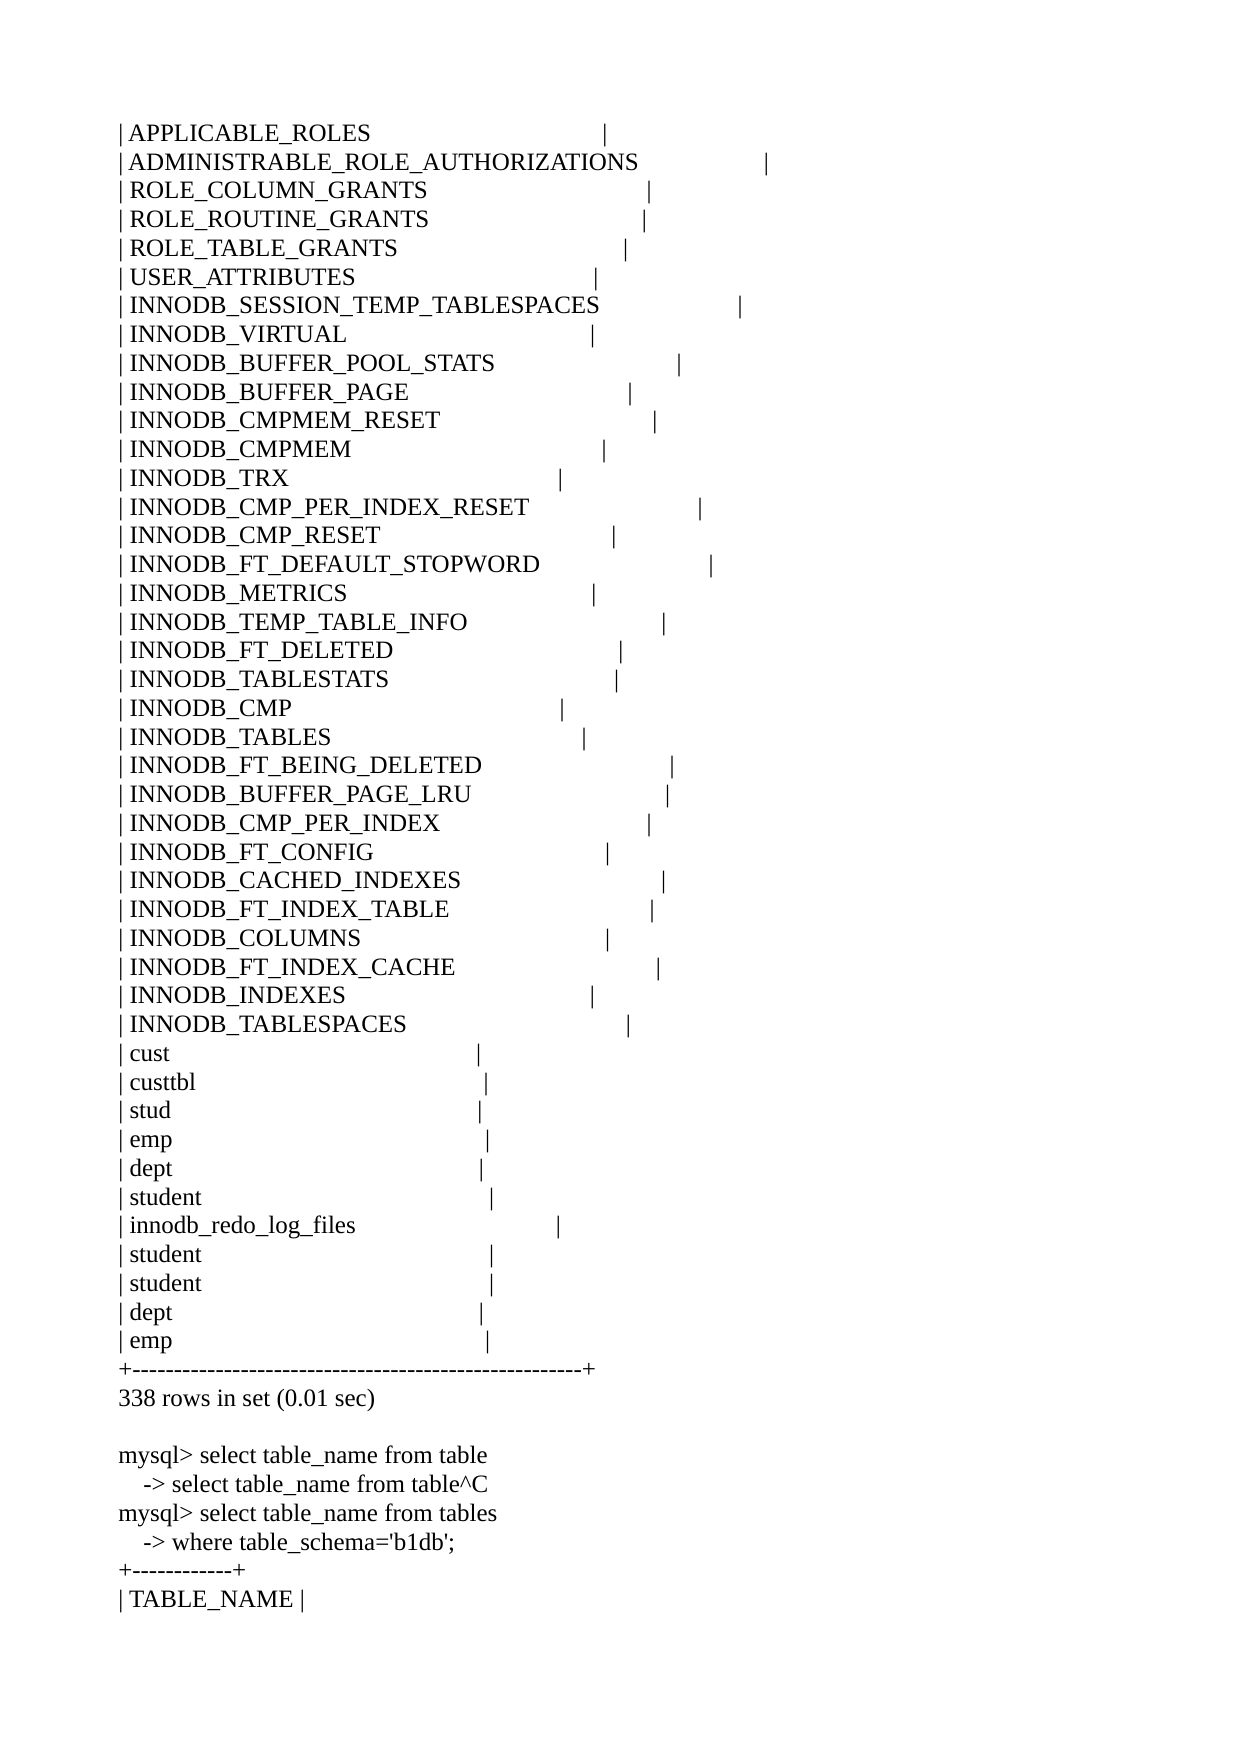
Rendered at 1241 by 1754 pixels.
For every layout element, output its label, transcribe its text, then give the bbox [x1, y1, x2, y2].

text | INNODB_FT_DELETED | [118, 636, 1122, 664]
text | INNODB_BUFFER_PAGE_LRU | [118, 779, 1122, 808]
text | INNODB_FT_INDEX_TABLE | [118, 894, 1122, 923]
text | dept | [118, 1153, 1122, 1182]
text | ROLE_ROUTINE_GRANTS | [118, 204, 1122, 233]
text mysql> select table_name from tables [118, 1498, 1122, 1527]
text | USER_ATTRIBUTES | [118, 262, 1122, 291]
text | innodb_redo_log_files | [118, 1211, 1122, 1239]
text | INNODB_TABLESTATS | [118, 664, 1122, 693]
text | INNODB_METRICS | [118, 578, 1122, 607]
text | INNODB_INDEXES | [118, 981, 1122, 1009]
text | student | [118, 1182, 1122, 1211]
text | INNODB_CMP | [118, 693, 1122, 722]
text | INNODB_TEMP_TABLE_INFO | [118, 607, 1122, 636]
text -> select table_name from table^C [118, 1469, 1122, 1498]
text | INNODB_CACHED_INDEXES | [118, 866, 1122, 894]
text | INNODB_CMPMEM | [118, 434, 1122, 463]
text | emp | [118, 1326, 1122, 1354]
text | INNODB_FT_DEFAULT_STOPWORD | [118, 549, 1122, 578]
text | INNODB_TABLESPACES | [118, 1009, 1122, 1038]
text | custtbl | [118, 1067, 1122, 1096]
text | INNODB_SESSION_TEMP_TABLESPACES | [118, 291, 1122, 319]
text | student | [118, 1239, 1122, 1268]
text | INNODB_FT_BEING_DELETED | [118, 751, 1122, 779]
text | INNODB_CMP_PER_INDEX | [118, 808, 1122, 837]
text | student | [118, 1268, 1122, 1297]
text | ADMINISTRABLE_ROLE_AUTHORIZATIONS | [118, 147, 1122, 176]
text | INNODB_COLUMNS | [118, 923, 1122, 952]
text +------------+ [118, 1556, 1122, 1584]
text mysql> select table_name from table [118, 1441, 1122, 1469]
text | TABLE_NAME | [118, 1584, 1122, 1613]
text | ROLE_TABLE_GRANTS | [118, 233, 1122, 262]
text -> where table_schema='b1db'; [118, 1527, 1122, 1556]
text | INNODB_BUFFER_PAGE | [118, 377, 1122, 406]
text | emp | [118, 1124, 1122, 1153]
text | cust | [118, 1038, 1122, 1067]
text | INNODB_CMP_PER_INDEX_RESET | [118, 492, 1122, 521]
text | INNODB_BUFFER_POOL_STATS | [118, 348, 1122, 377]
text | INNODB_FT_INDEX_CACHE | [118, 952, 1122, 981]
text | ROLE_COLUMN_GRANTS | [118, 176, 1122, 204]
text | dept | [118, 1297, 1122, 1326]
text 338 rows in set (0.01 sec) [118, 1383, 1122, 1412]
text +------------------------------------------------------+ [118, 1354, 1122, 1383]
text | INNODB_CMP_RESET | [118, 521, 1122, 549]
text | INNODB_VIRTUAL | [118, 319, 1122, 348]
text | INNODB_TRX | [118, 463, 1122, 492]
text | INNODB_TABLES | [118, 722, 1122, 751]
text | stud | [118, 1096, 1122, 1124]
text | INNODB_CMPMEM_RESET | [118, 406, 1122, 434]
text | APPLICABLE_ROLES | [118, 118, 1122, 147]
text | INNODB_FT_CONFIG | [118, 837, 1122, 866]
